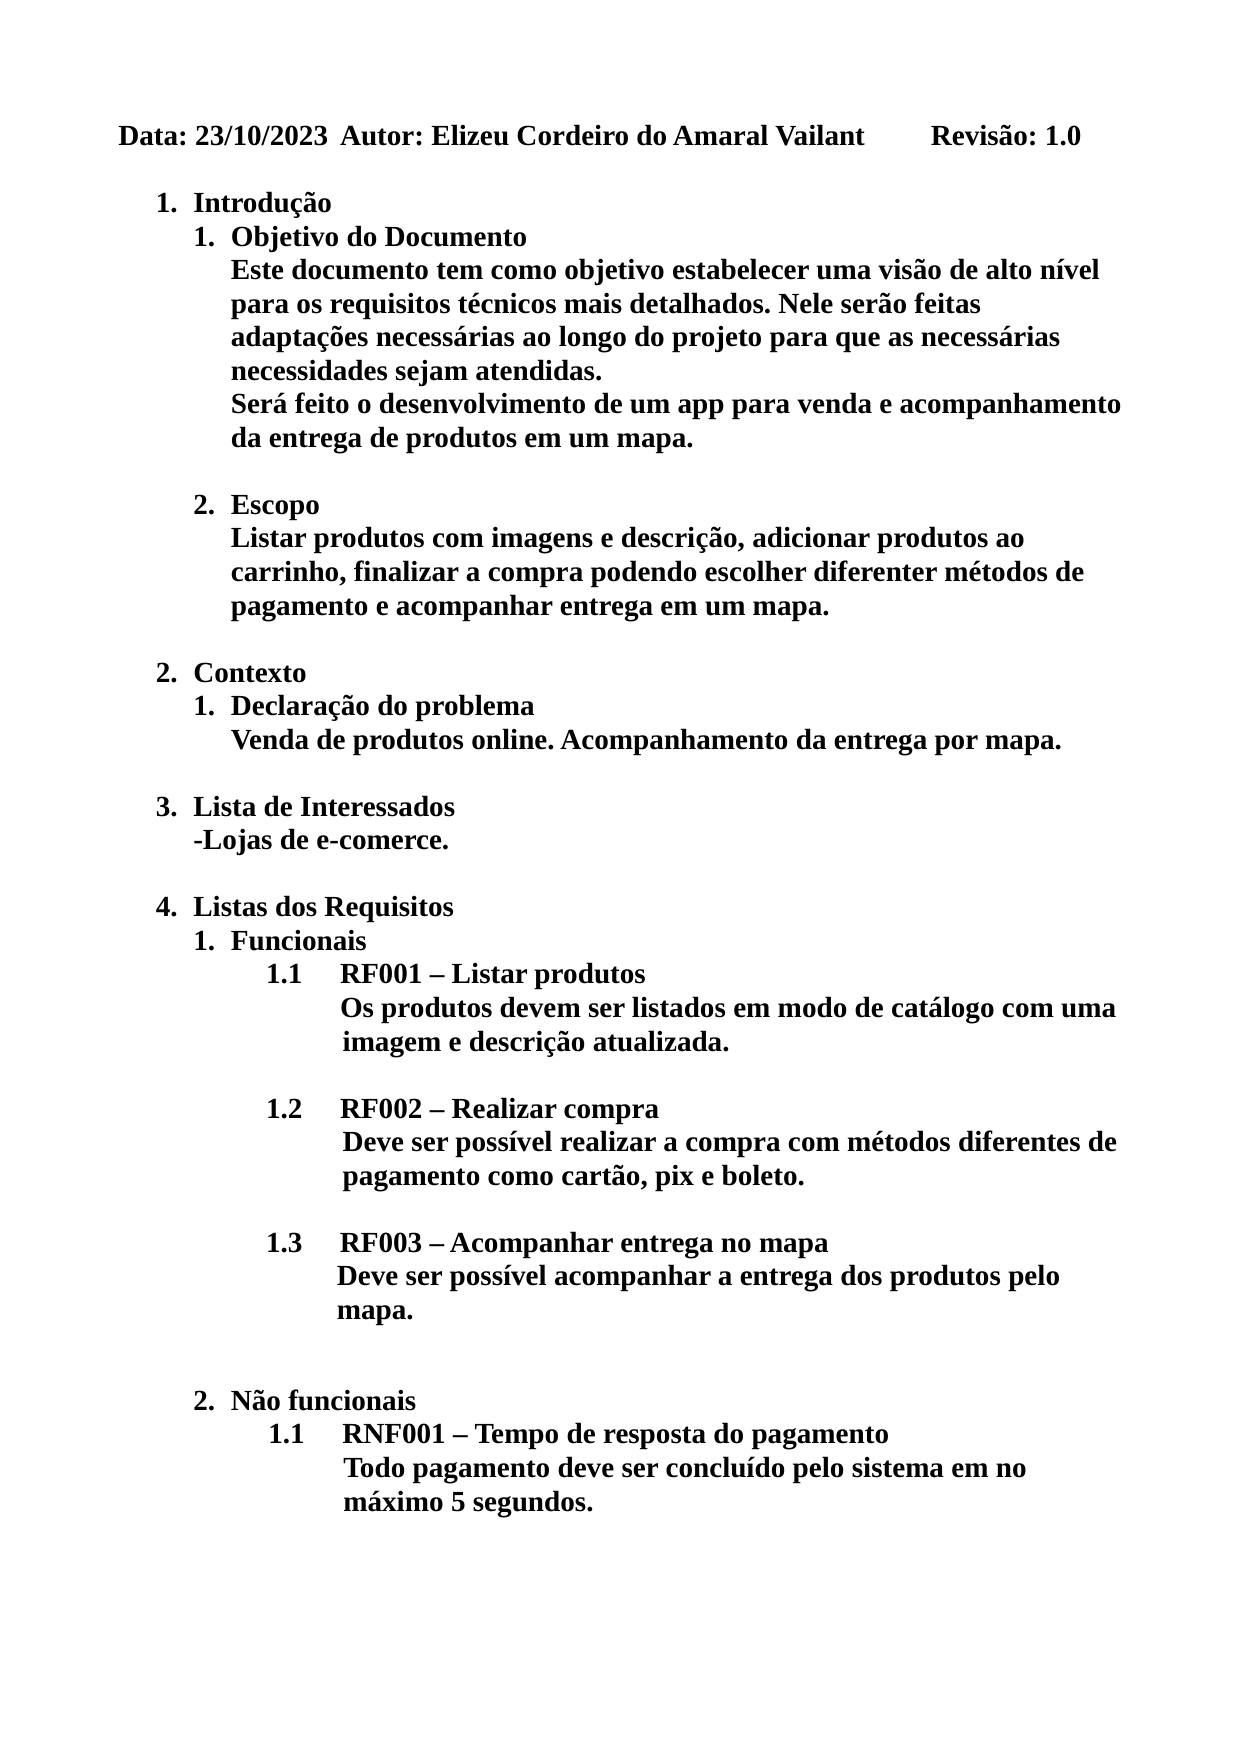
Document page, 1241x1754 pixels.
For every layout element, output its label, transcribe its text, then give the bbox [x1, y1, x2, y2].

text 1.2 RF002 – Realizar compra [118, 1091, 1122, 1124]
list Objetivo do Documento [193, 219, 1122, 252]
text Deve ser possível realizar a compra com métodos diferentes de pagamento como cartão, pix e boleto. [342, 1124, 1122, 1191]
list -Lojas de e-comerce. [156, 822, 1122, 856]
text 1.1 RF001 – Listar produtos [118, 957, 1122, 990]
list Escopo [193, 487, 1122, 521]
list Será feito o desenvolvimento de um app para venda e acompanhamento da entrega de produtos em um mapa. [193, 386, 1122, 453]
text Os produtos devem ser listados em modo de catálogo com uma [118, 990, 1122, 1024]
list Lista de Interessados [156, 789, 1122, 822]
list Não funcionais [193, 1383, 1122, 1417]
list Declaração do problema [193, 688, 1122, 722]
list 1.1 RNF001 – Tempo de resposta do pagamento [231, 1417, 1122, 1450]
text Deve ser possível acompanhar a entrega dos produtos pelo mapa. [337, 1258, 1122, 1326]
list Contexto [156, 655, 1122, 688]
list Introdução [156, 185, 1122, 219]
text 1.3 RF003 – Acompanhar entrega no mapa [266, 1225, 1122, 1258]
list Listar produtos com imagens e descrição, adicionar produtos ao carrinho, finalizar a compra podendo escolher diferenter métodos de pagamento e acompanhar entrega em um mapa. [193, 521, 1122, 621]
list Listas dos Requisitos [156, 889, 1122, 923]
list Venda de produtos online. Acompanhamento da entrega por mapa. [193, 722, 1122, 755]
text imagem e descrição atualizada. [342, 1024, 1122, 1057]
list Funcionais [193, 923, 1122, 957]
text Data: 23/10/2023 Autor: Elizeu Cordeiro do Amaral Vailant Revisão: 1.0 [118, 118, 1122, 152]
list Este documento tem como objetivo estabelecer uma visão de alto nível para os requisitos técnicos mais detalhados. Nele serão feitas adaptações necessárias ao longo do projeto para que as necessárias necessidades sejam atendidas. [193, 252, 1122, 386]
list Todo pagamento deve ser concluído pelo sistema em no máximo 5 segundos. [306, 1450, 1122, 1517]
